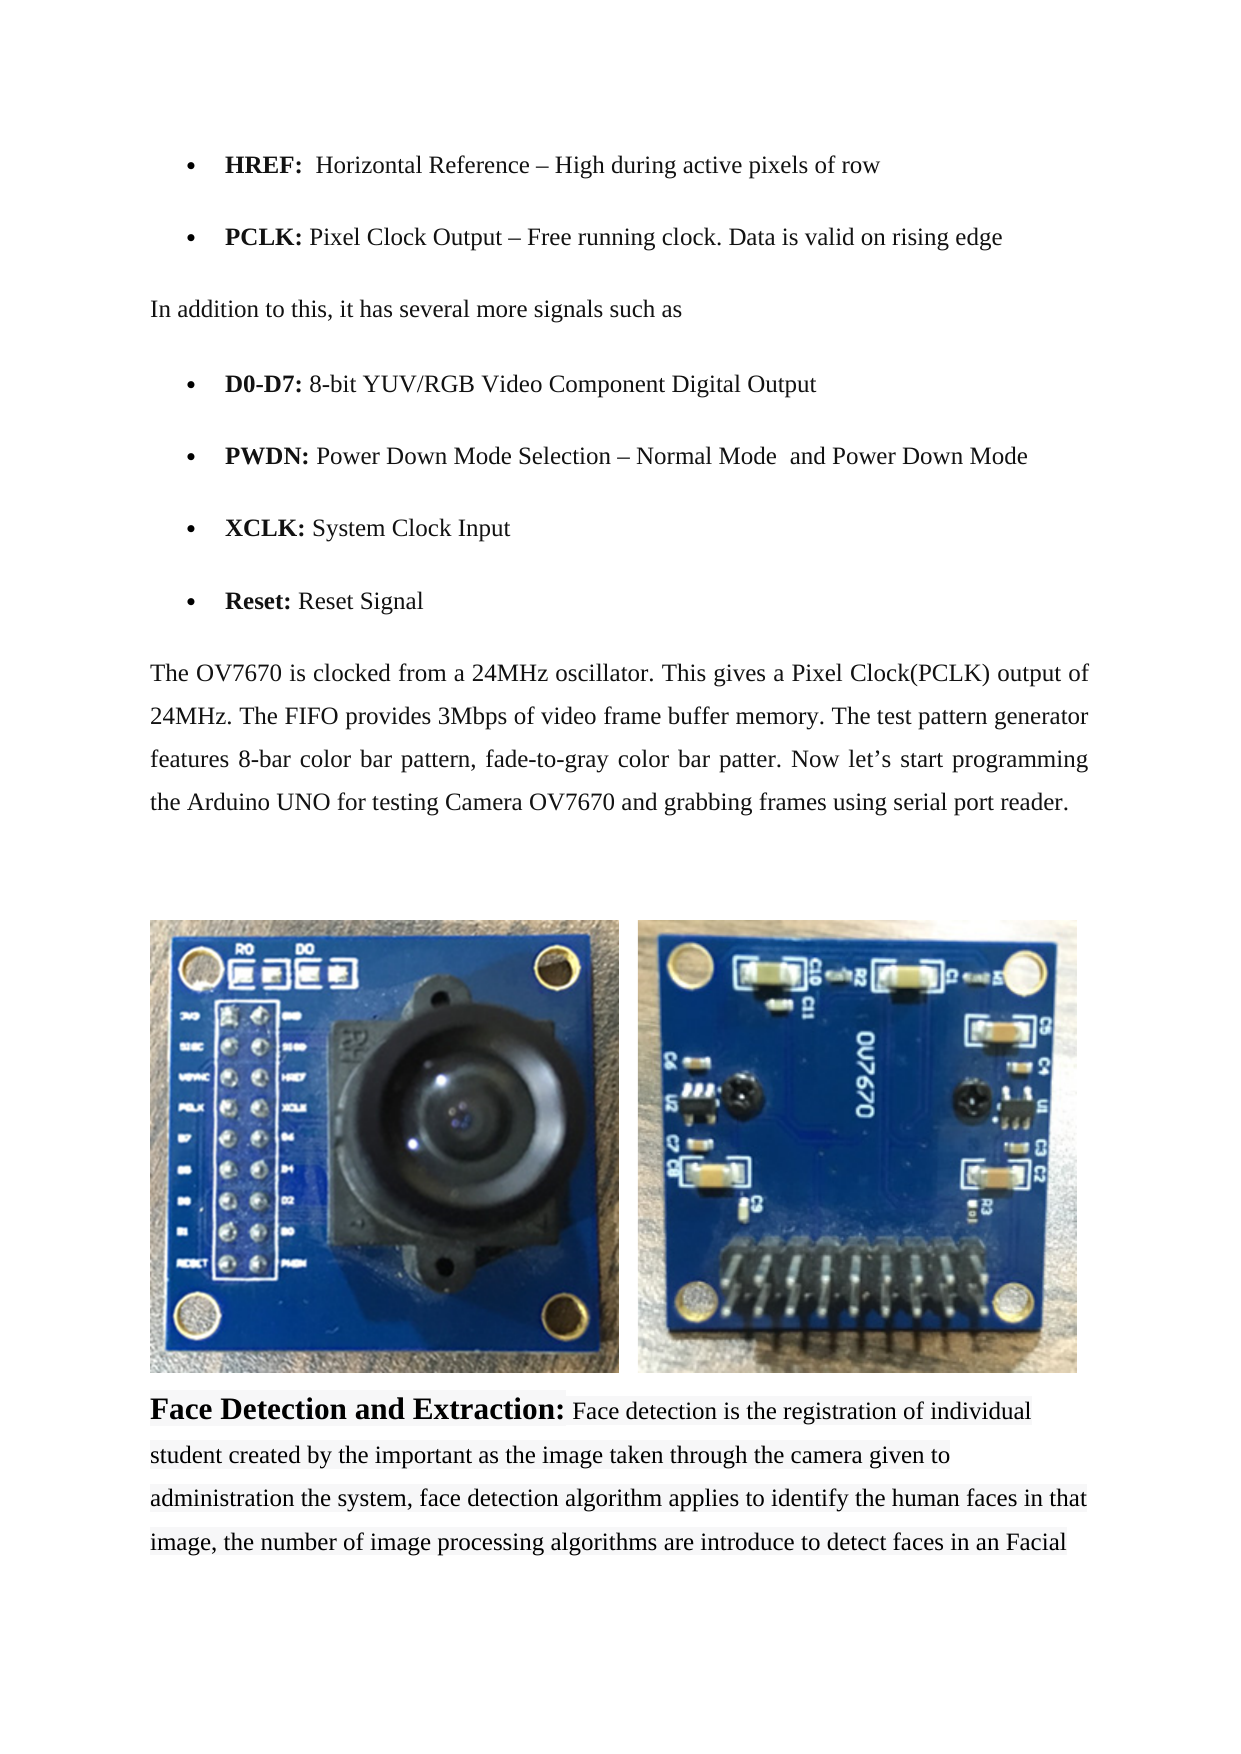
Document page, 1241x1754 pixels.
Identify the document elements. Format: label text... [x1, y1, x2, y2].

list Reset: Reset Signal [187, 586, 1090, 614]
list PWDN: Power Down Mode Selection – Normal Mode and Power Down Mode [187, 441, 1090, 470]
list PCLK: Pixel Clock Output – Free running clock. Data is valid on rising edge [187, 222, 1090, 251]
list HREF: Horizontal Reference – High during active pixels of row [187, 150, 1090, 179]
list D0-D7: 8-bit YUV/RGB Video Component Digital Output [187, 369, 1090, 398]
text Face Detection and Extraction: Face detection is the registration of individual student created by the important as the image taken through the camera given to administration the system, face detection algorithm applies to identify the human faces in that image, the number of image processing algorithms are introduce to detect faces in an Facial [150, 921, 1090, 1555]
picture [637, 920, 1077, 1373]
list XCLK: System Clock Input [187, 513, 1090, 542]
text The OV7670 is clocked from a 24MHz oscillator. This gives a Pixel Clock(PCLK) output of 24MHz. The FIFO provides 3Mbps of video frame buffer memory. The test pattern generator features 8-bar color bar pattern, fade-to-gray color bar patter. Now let’s start programming the Arduino UNO for testing Camera OV7670 and grabbing frames using serial port reader. [150, 658, 1090, 816]
text In addition to this, it has several more signals such as [150, 294, 1090, 323]
picture [150, 920, 619, 1373]
